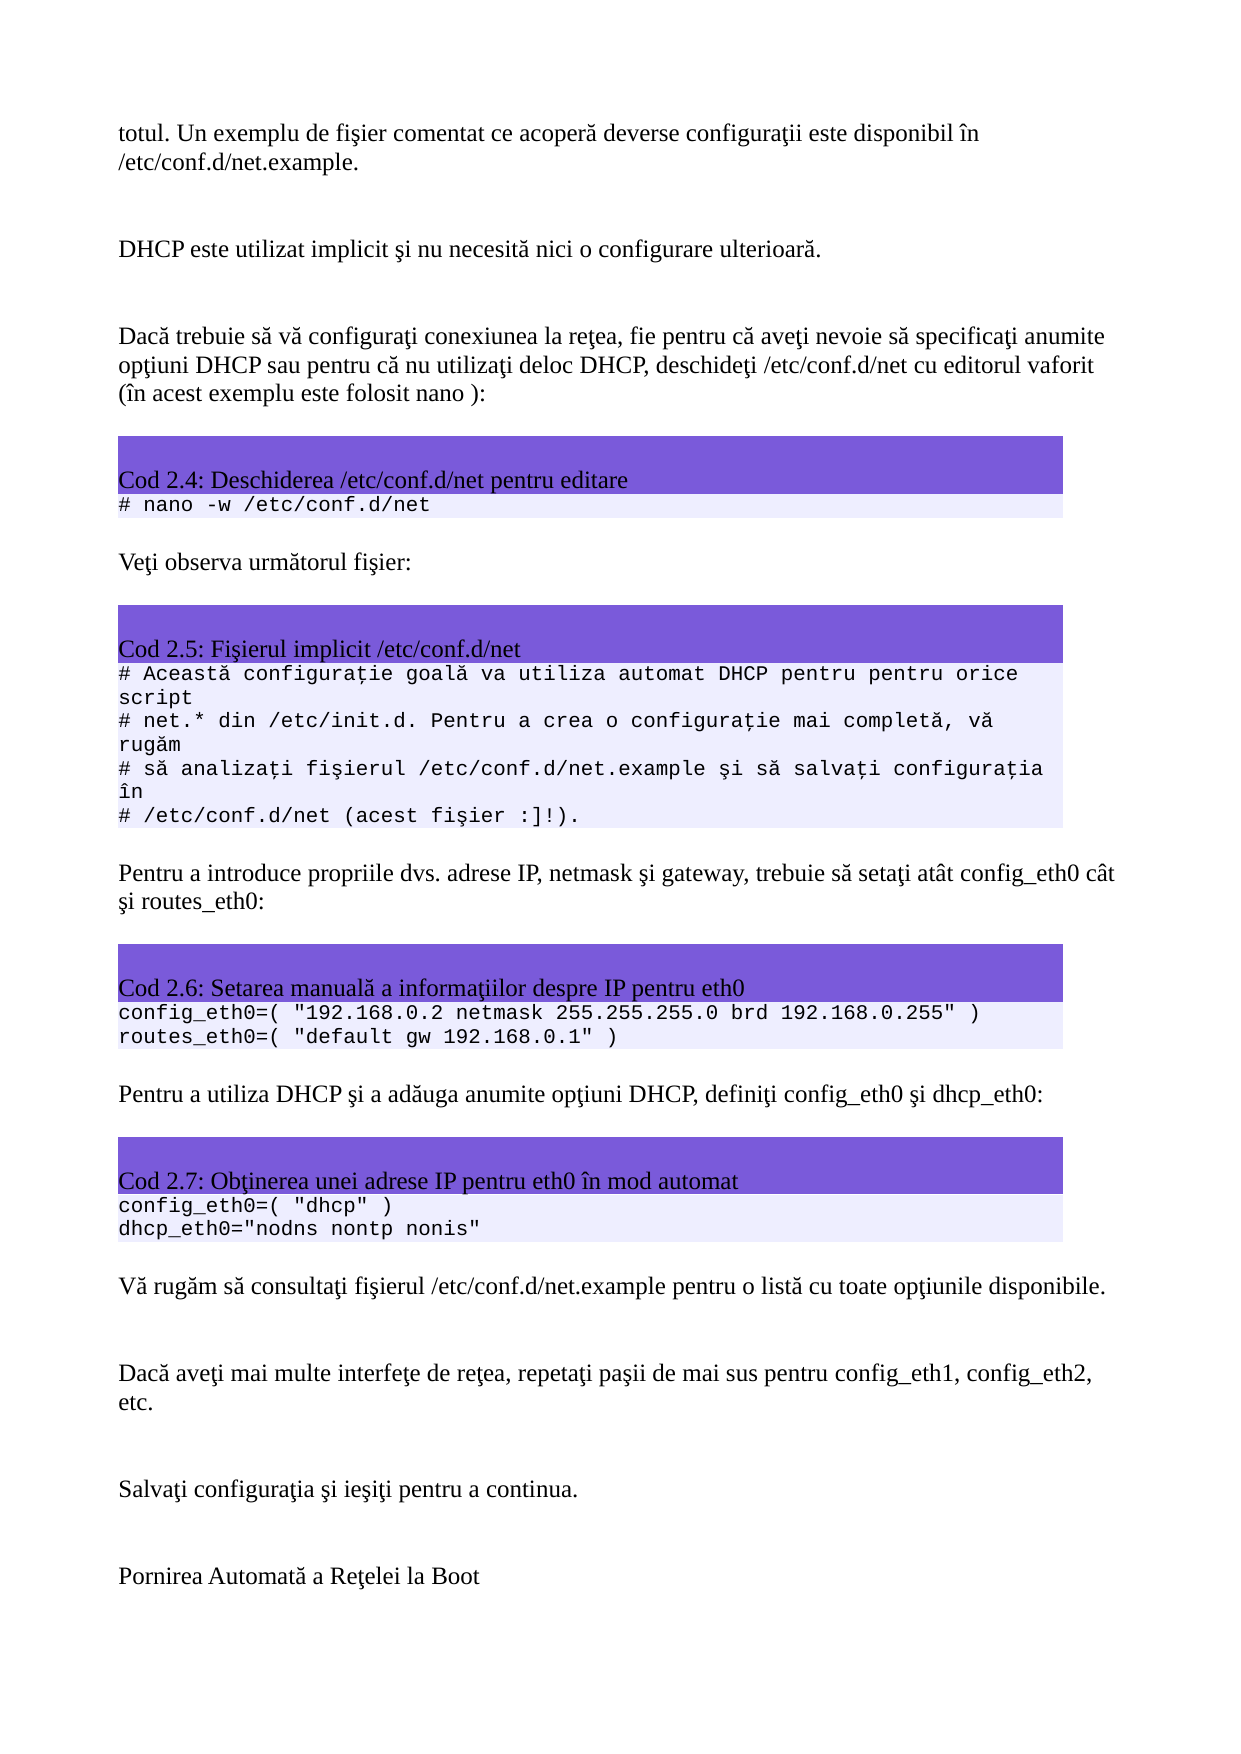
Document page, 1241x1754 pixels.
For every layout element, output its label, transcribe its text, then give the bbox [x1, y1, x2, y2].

text Veţi observa următorul fişier: [118, 547, 1122, 576]
text Pentru a introduce propriile dvs. adrese IP, netmask şi gateway, trebuie să setaţi atât config_eth0 cât şi routes_eth0: [118, 858, 1122, 915]
table_cell # Această configuraţie goală va utiliza automat DHCP pentru pentru orice script # net.* din /etc/init.d. Pentru a crea o configuraţie mai completă, vă rugăm # să analizaţi fişierul /etc/conf.d/net.example şi să salvaţi configuraţia în # /etc/conf.d/net (acest fişier :]!). [118, 663, 1063, 828]
text Salvaţi configuraţia şi ieşiţi pentru a continua. [118, 1474, 1122, 1503]
table_cell config_eth0=( "dhcp" ) dhcp_eth0="nodns nontp nonis" [118, 1195, 1063, 1242]
table_cell config_eth0=( "192.168.0.2 netmask 255.255.255.0 brd 192.168.0.255" ) routes_eth0=( "default gw 192.168.0.1" ) [118, 1002, 1063, 1049]
table_header Cod 2.7: Obţinerea unei adrese IP pentru eth0 în mod automat [118, 1137, 1063, 1194]
table_cell # nano -w /etc/conf.d/net [118, 494, 1063, 518]
text Vă rugăm să consultaţi fişierul /etc/conf.d/net.example pentru o listă cu toate opţiunile disponibile. [118, 1271, 1122, 1300]
text Dacă trebuie să vă configuraţi conexiunea la reţea, fie pentru că aveţi nevoie să specificaţi anumite opţiuni DHCP sau pentru că nu utilizaţi deloc DHCP, deschideţi /etc/conf.d/net cu editorul vaforit (în acest exemplu este folosit nano ): [118, 321, 1122, 407]
text Pentru a utiliza DHCP şi a adăuga anumite opţiuni DHCP, definiţi config_eth0 şi dhcp_eth0: [118, 1079, 1122, 1107]
table_header Cod 2.4: Deschiderea /etc/conf.d/net pentru editare [118, 436, 1063, 494]
table_header Cod 2.6: Setarea manuală a informaţiilor despre IP pentru eth0 [118, 944, 1063, 1002]
table_header Cod 2.5: Fişierul implicit /etc/conf.d/net [118, 605, 1063, 663]
text DHCP este utilizat implicit şi nu necesită nici o configurare ulterioară. [118, 234, 1122, 263]
text Dacă aveţi mai multe interfeţe de reţea, repetaţi paşii de mai sus pentru config_eth1, config_eth2, etc. [118, 1358, 1122, 1416]
text Pornirea Automată a Reţelei la Boot [118, 1561, 1122, 1590]
text totul. Un exemplu de fişier comentat ce acoperă deverse configuraţii este disponibil în /etc/conf.d/net.example. [118, 118, 1122, 176]
